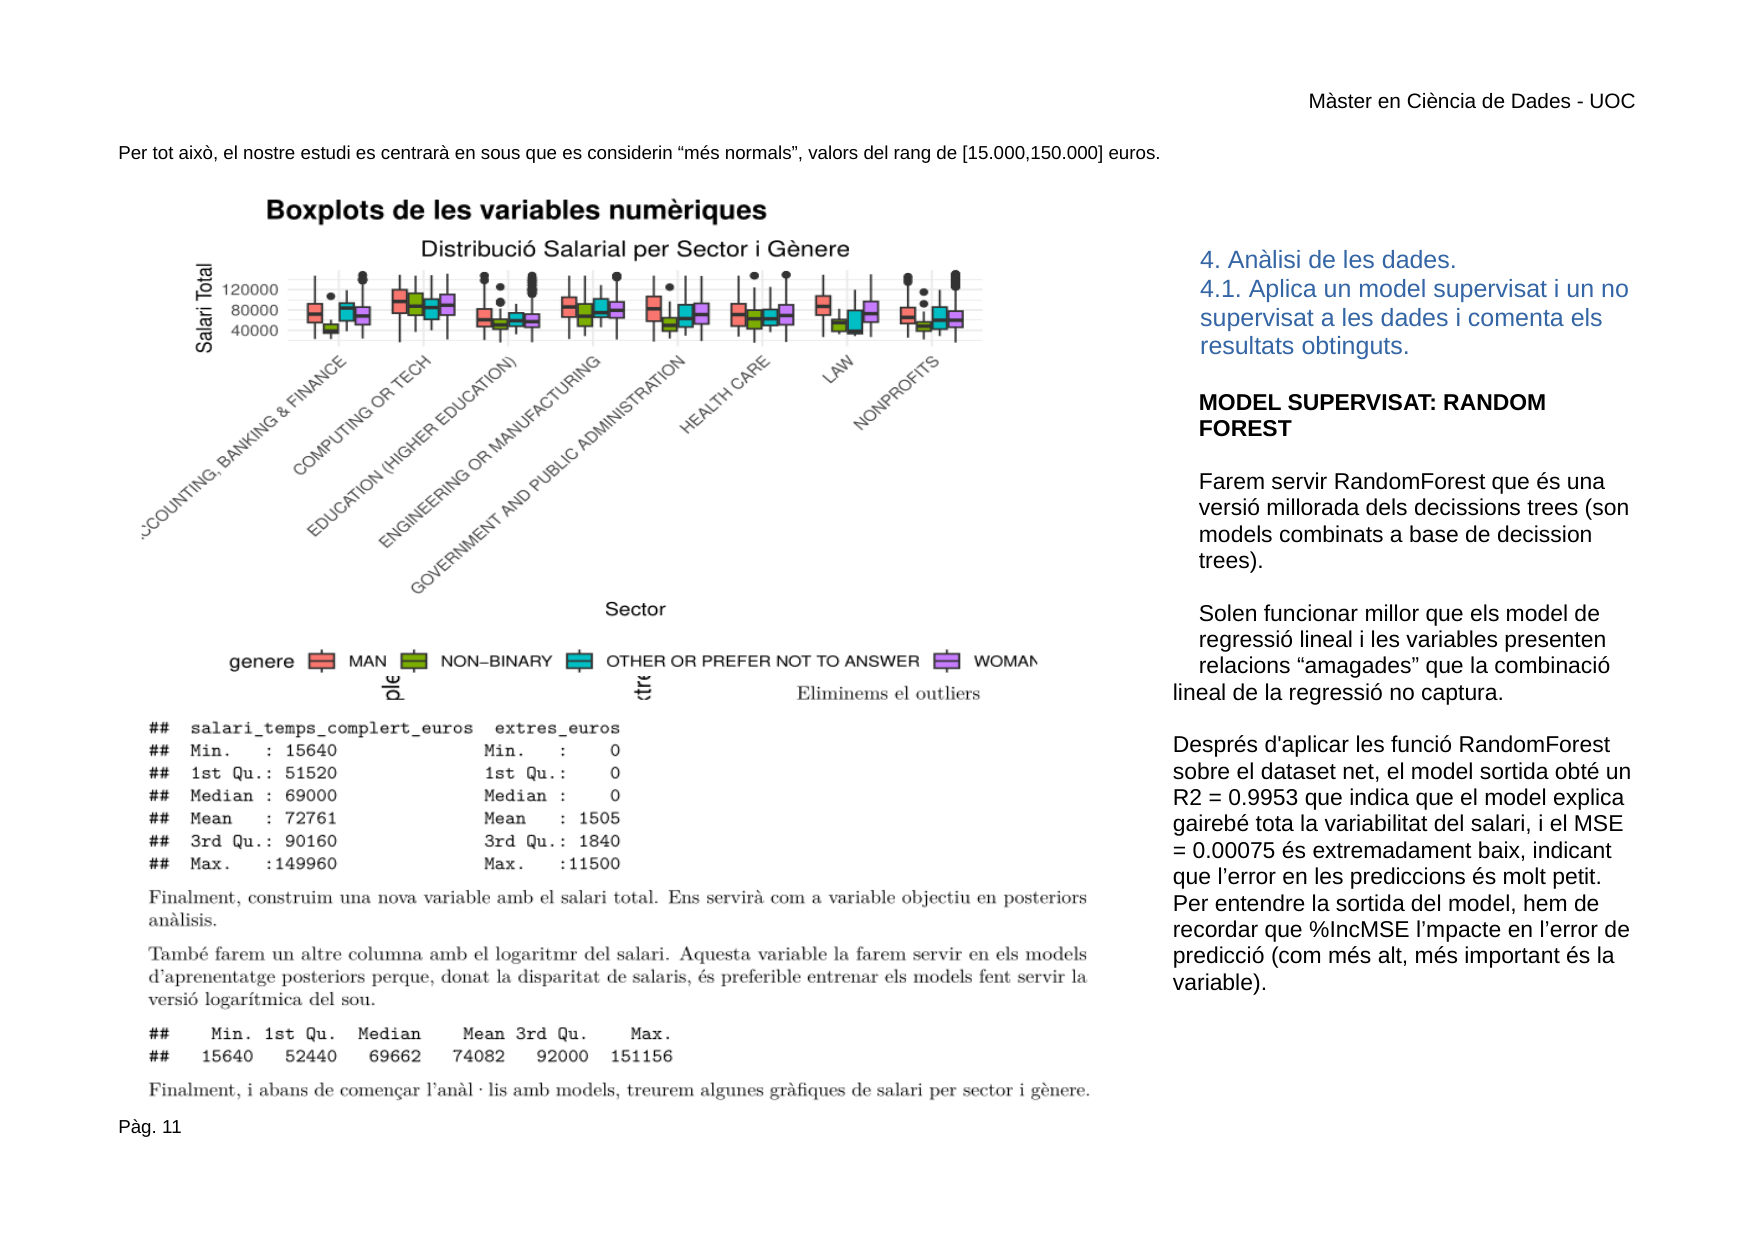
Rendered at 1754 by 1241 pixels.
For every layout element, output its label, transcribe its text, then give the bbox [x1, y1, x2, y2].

text Després d'aplicar les funció RandomForest sobre el dataset net, el model sortida obté un R2 = 0.9953 que indica que el model explica gairebé tota la variabilitat del salari, i el MSE = 0.00075 és extremadament baix, indicant que l’error en les prediccions és molt petit. Per entendre la sortida del model, hem de recordar que %IncMSE l’mpacte en l’error de predicció (com més alt, més important és la variable). [1099, 731, 1636, 995]
picture [72, 188, 1125, 1105]
list 4. Anàlisi de les dades. 4.1. Aplica un model supervisat i un no supervisat a les dades i comenta els resultats obtinguts. [1099, 216, 1636, 360]
text Solen funcionar millor que els model de regressió lineal i les variables presenten relacions “amagades” que la combinació lineal de la regressió no captura. [1099, 599, 1636, 705]
text Per tot això, el nostre estudi es centrarà en sous que es considerin “més normals”, valors del rang de [15.000,150.000] euros. [118, 142, 1636, 163]
text MODEL SUPERVISAT: RANDOM FOREST [1125, 389, 1636, 441]
text Farem servir RandomForest que és una versió millorada dels decissions trees (son models combinats a base de decission trees). [1125, 468, 1636, 573]
